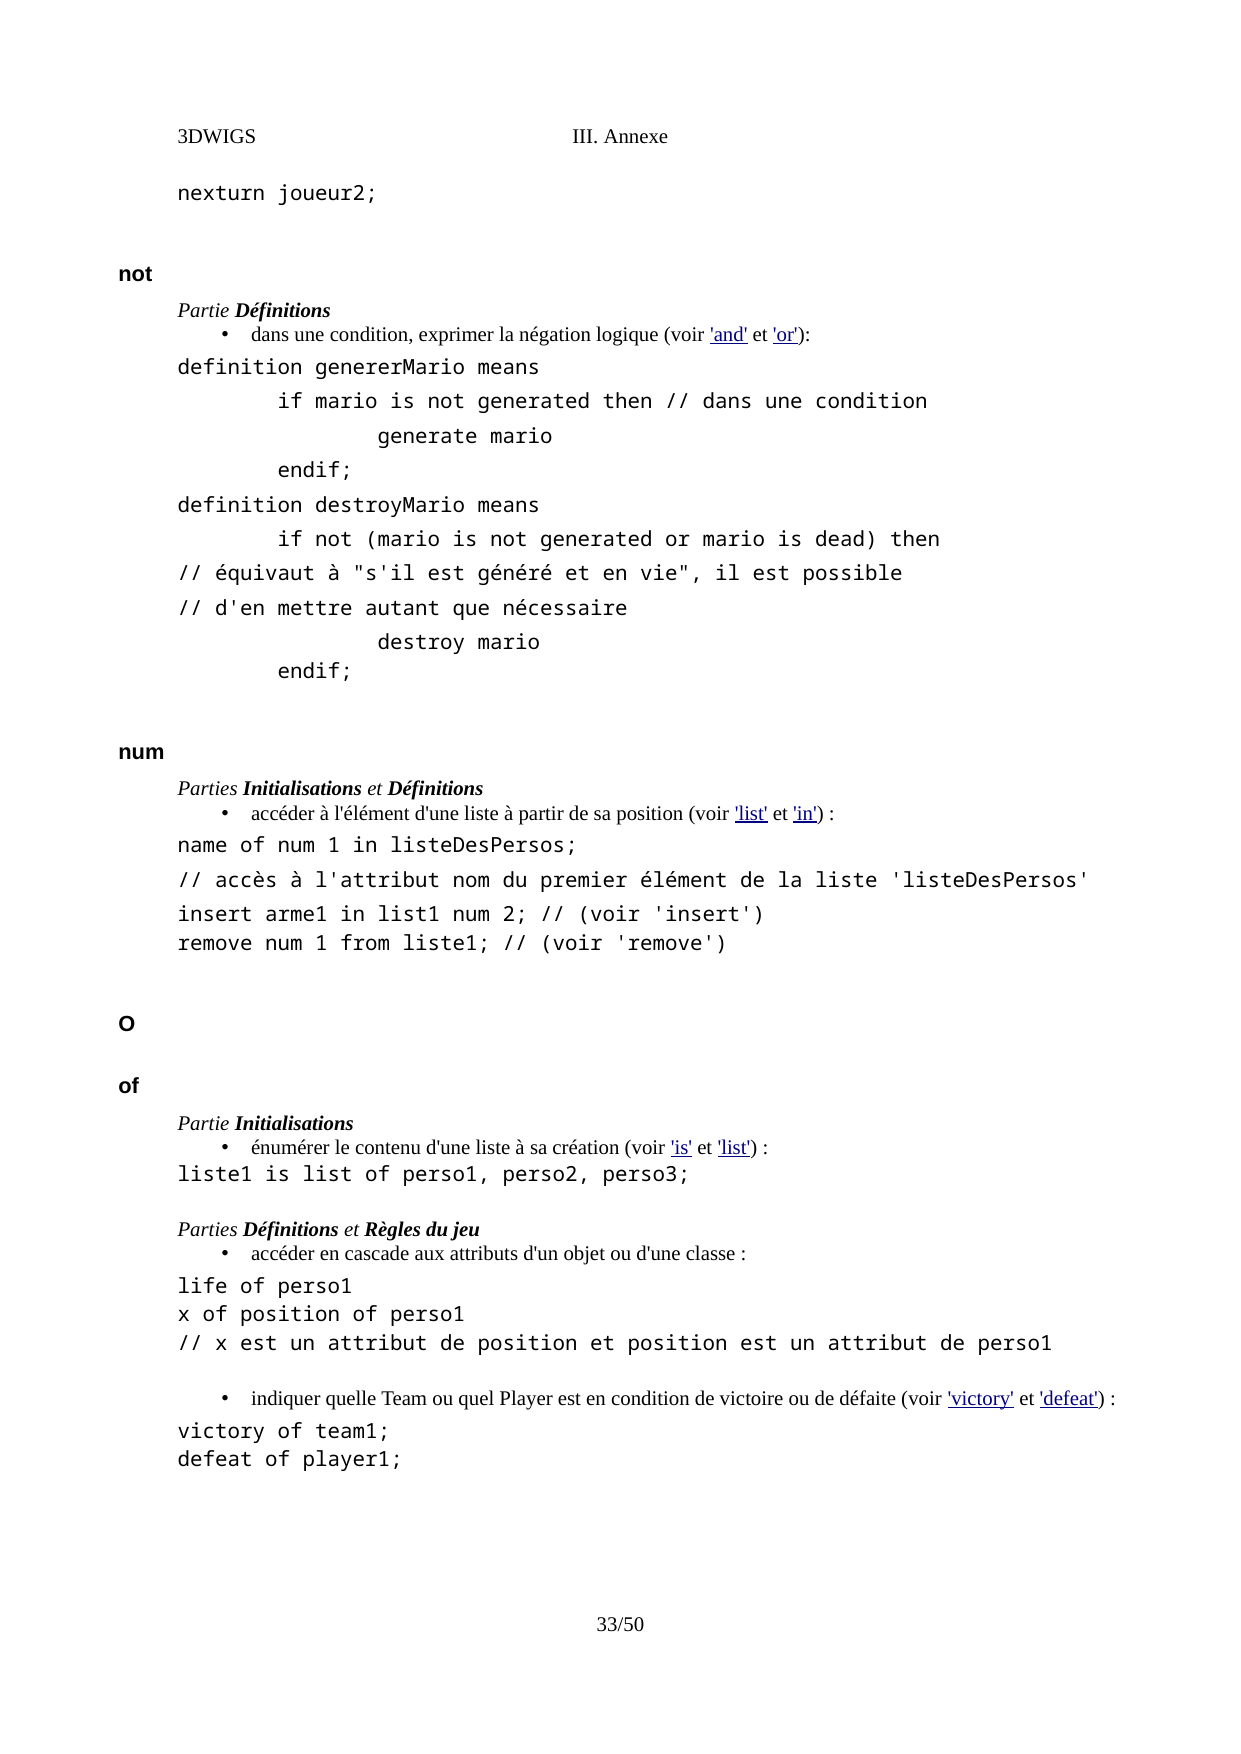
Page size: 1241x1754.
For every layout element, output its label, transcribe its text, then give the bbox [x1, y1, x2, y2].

text name of num 1 in listeDesPersos; [118, 830, 1122, 859]
text // accès à l'attribut nom du premier élément de la liste 'listeDesPersos' [118, 865, 1122, 893]
text nexturn joueur2; [118, 178, 1122, 206]
text if not (mario is not generated or mario is dead) then [118, 524, 1122, 553]
text remove num 1 from liste1; // (voir 'remove') [118, 928, 1122, 956]
list dans une condition, exprimer la négation logique (voir 'and' et 'or'): [162, 322, 1122, 346]
text victory of team1; [118, 1416, 1122, 1444]
text endif; [118, 656, 1122, 684]
text generate mario [118, 421, 1122, 449]
subtitle num [118, 739, 1122, 764]
text endif; [118, 455, 1122, 484]
text x of position of perso1 [118, 1299, 1122, 1328]
text Parties Initialisations et Définitions [118, 776, 1122, 800]
text if mario is not generated then // dans une condition [118, 387, 1122, 415]
text defeat of player1; [118, 1444, 1122, 1473]
text life of perso1 [118, 1271, 1122, 1299]
subtitle of [118, 1073, 1122, 1098]
text liste1 is list of perso1, perso2, perso3; [118, 1159, 1122, 1187]
list accéder à l'élément d'une liste à partir de sa position (voir 'list' et 'in') : [162, 800, 1122, 824]
list énumérer le contenu d'une liste à sa création (voir 'is' et 'list') : [162, 1135, 1122, 1159]
text // x est un attribut de position et position est un attribut de perso1 [118, 1328, 1122, 1356]
text Partie Initialisations [118, 1111, 1122, 1135]
text Partie Définitions [118, 298, 1122, 322]
subtitle O [118, 1011, 1122, 1036]
text Parties Définitions et Règles du jeu [118, 1217, 1122, 1241]
text // équivaut à "s'il est généré et en vie", il est possible [118, 558, 1122, 587]
list indiquer quelle Team ou quel Player est en condition de victoire ou de défaite (voir 'victory' et 'defeat') : [162, 1386, 1122, 1410]
text destroy mario [118, 627, 1122, 656]
subtitle not [118, 261, 1122, 286]
text definition destroyMario means [118, 490, 1122, 518]
text definition genererMario means [118, 352, 1122, 381]
text // d'en mettre autant que nécessaire [118, 593, 1122, 621]
list accéder en cascade aux attributs d'un objet ou d'une classe : [162, 1241, 1122, 1265]
text insert arme1 in list1 num 2; // (voir 'insert') [118, 899, 1122, 928]
